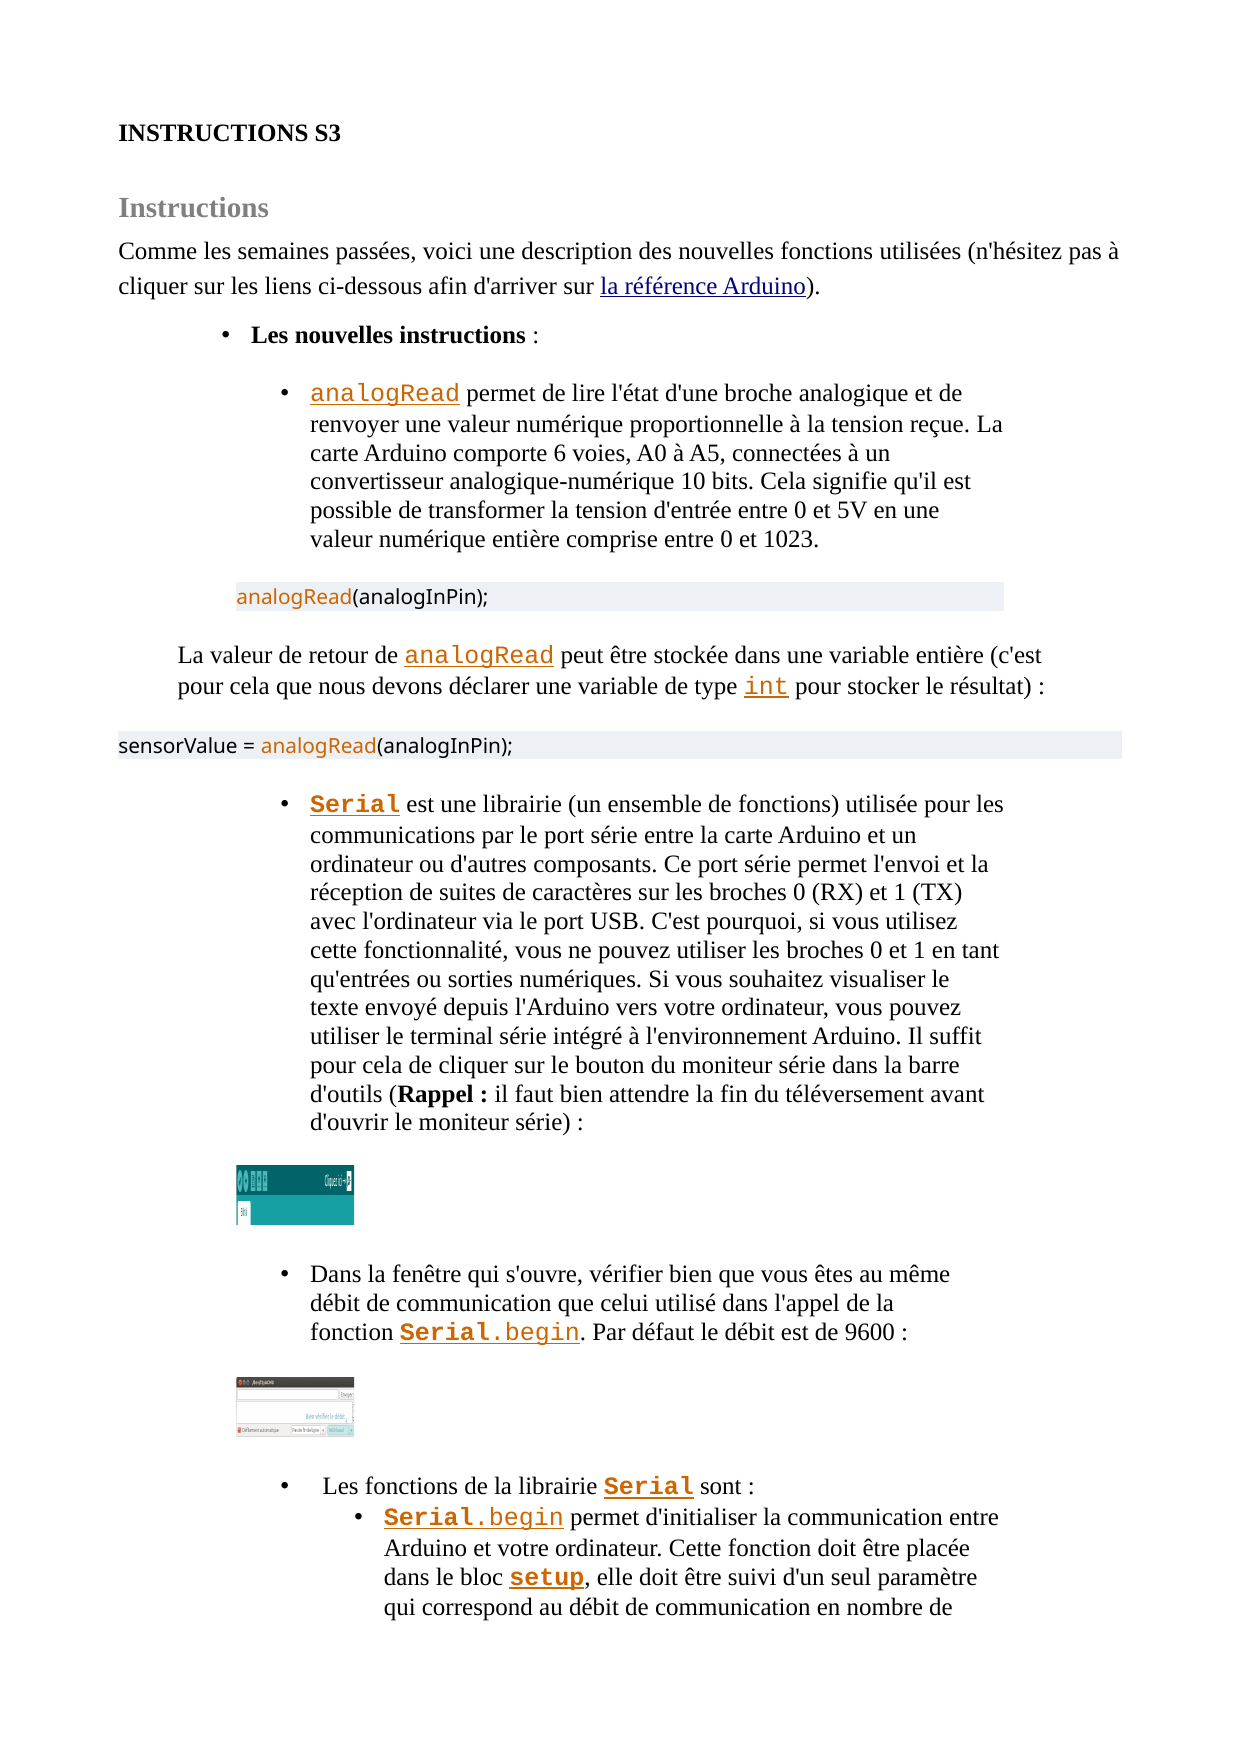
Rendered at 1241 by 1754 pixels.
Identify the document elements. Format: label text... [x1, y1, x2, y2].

picture [236, 1165, 355, 1225]
text sensorValue = analogRead(analogInPin); [118, 731, 1122, 759]
subtitle Instructions [118, 190, 1122, 224]
list Serial est une librairie (un ensemble de fonctions) utilisée pour les communications par le port série entre la carte Arduino et un ordinateur ou d'autres composants. Ce port série permet l'envoi et la réception de suites de caractères sur les broches 0 (RX) et 1 (TX) avec l'ordinateur via le port USB. C'est pourquoi, si vous utilisez cette fonctionnalité, vous ne pouvez utiliser les broches 0 et 1 en tant qu'entrées ou sorties numériques. Si vous souhaitez visualiser le texte envoyé depuis l'Arduino vers votre ordinateur, vous pouvez utiliser le terminal série intégré à l'environnement Arduino. Il suffit pour cela de cliquer sur le bouton du moniteur série dans la barre d'outils (Rappel : il faut bien attendre la fin du téléversement avant d'ouvrir le moniteur série) : [280, 789, 1004, 1136]
text INSTRUCTIONS S3 [118, 118, 1122, 147]
text Comme les semaines passées, voici une description des nouvelles fonctions utilisées (n'hésitez pas à cliquer sur les liens ci-dessous afin d'arriver sur la référence Arduino). [118, 236, 1122, 299]
list Serial.begin permet d'initialiser la communication entre Arduino et votre ordinateur. Cette fonction doit être placée dans le bloc setup, elle doit être suivi d'un seul paramètre qui correspond au débit de communication en nombre de [354, 1502, 1004, 1621]
text analogRead(analogInPin); [236, 582, 1004, 611]
text La valeur de retour de analogRead peut être stockée dans une variable entière (c'est pour cela que nous devons déclarer une variable de type int pour stocker le résultat) : [177, 640, 1063, 702]
list Les nouvelles instructions : [221, 320, 1063, 348]
picture [236, 1377, 355, 1437]
list analogRead permet de lire l'état d'une broche analogique et de renvoyer une valeur numérique proportionnelle à la tension reçue. La carte Arduino comporte 6 voies, A0 à A5, connectées à un convertisseur analogique-numérique 10 bits. Cela signifie qu'il est possible de transformer la tension d'entrée entre 0 et 5V en une valeur numérique entière comprise entre 0 et 1023. [280, 378, 1004, 553]
list Les fonctions de la librairie Serial sont : [280, 1471, 1004, 1502]
list Dans la fenêtre qui s'ouvre, vérifier bien que vous êtes au même débit de communication que celui utilisé dans l'appel de la fonction Serial.begin. Par défaut le débit est de 9600 : [280, 1259, 1004, 1348]
